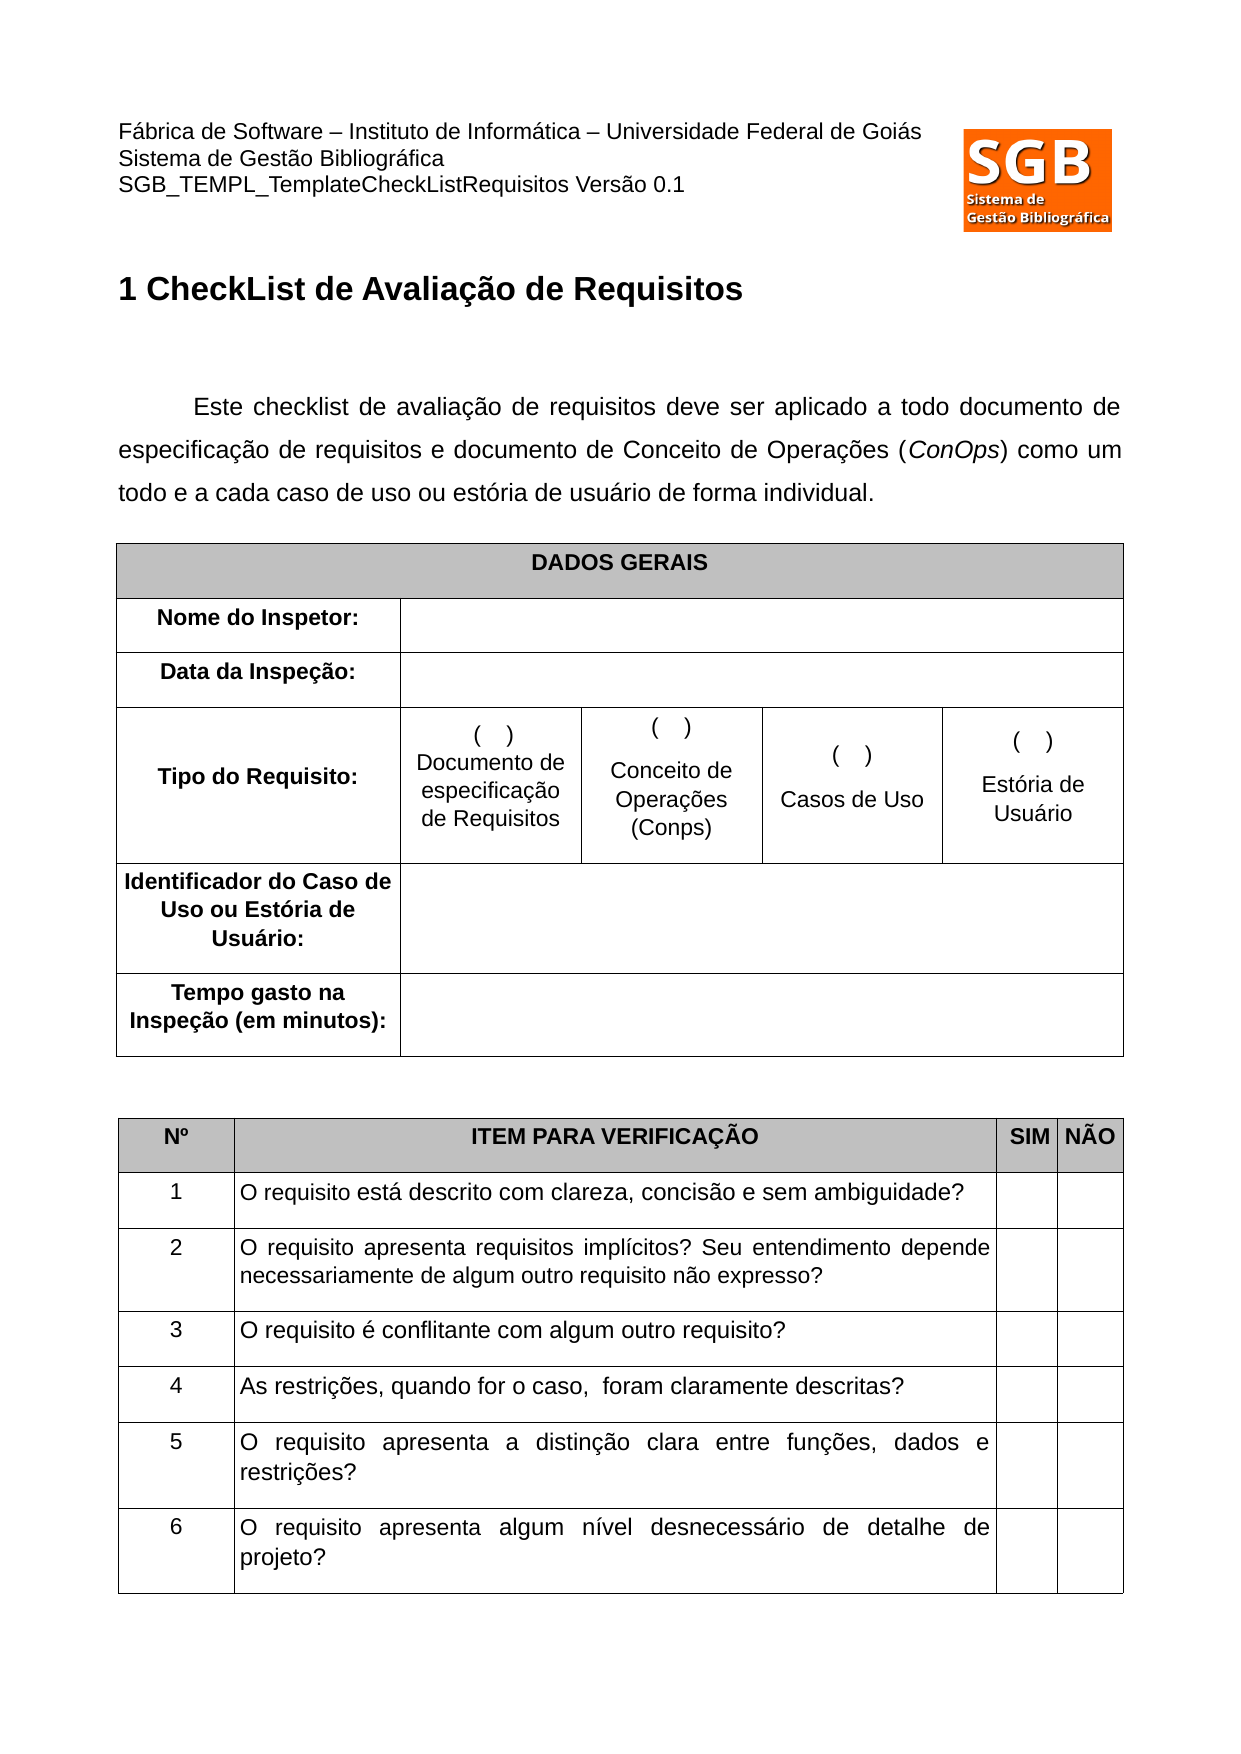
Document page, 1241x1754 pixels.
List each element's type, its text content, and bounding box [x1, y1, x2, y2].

table_cell [401, 653, 1123, 707]
table_cell [997, 1312, 1057, 1366]
table_cell [997, 1229, 1057, 1311]
table_cell ( ) Casos de Uso [763, 708, 942, 862]
table_cell [1058, 1423, 1123, 1507]
table_cell [997, 1509, 1057, 1593]
table_cell ( ) Documento de especificação de Requisitos [401, 708, 581, 862]
table_cell [1058, 1312, 1123, 1366]
table_cell Identificador do Caso de Uso ou Estória de Usuário: [117, 864, 400, 973]
table_cell [1058, 1509, 1123, 1593]
table_cell 6 [119, 1509, 234, 1593]
table_cell [997, 1367, 1057, 1422]
table_cell O requisito está descrito com clareza, concisão e sem ambiguidade? [235, 1173, 996, 1228]
table_cell [997, 1173, 1057, 1228]
table_cell As restrições, quando for o caso, foram claramente descritas? [235, 1367, 996, 1422]
table_cell [1058, 1367, 1123, 1422]
table_header NÃO [1058, 1119, 1123, 1172]
table_cell O requisito apresenta requisitos implícitos? Seu entendimento depende necessariamente de algum outro requisito não expresso? [235, 1229, 996, 1311]
table_cell ( ) Estória de Usuário [943, 708, 1123, 862]
table_cell 4 [119, 1367, 234, 1422]
table_cell [401, 974, 1123, 1056]
table_cell 5 [119, 1423, 234, 1507]
table_header DADOS GERAIS [117, 544, 1123, 598]
table_cell [1058, 1173, 1123, 1228]
table_cell Tempo gasto na Inspeção (em minutos): [117, 974, 400, 1056]
picture [963, 129, 1112, 232]
table_cell ( ) Conceito de Operações (Conps) [582, 708, 762, 862]
table_cell 2 [119, 1229, 234, 1311]
table_cell O requisito apresenta algum nível desnecessário de detalhe de projeto? [235, 1509, 996, 1593]
table_header Nº [119, 1119, 234, 1172]
table_cell [997, 1423, 1057, 1507]
table_cell 3 [119, 1312, 234, 1366]
subtitle 1 CheckList de Avaliação de Requisitos [118, 269, 1122, 308]
table_cell [401, 599, 1123, 652]
table_cell [401, 864, 1123, 973]
table_cell 1 [119, 1173, 234, 1228]
table_cell Tipo do Requisito: [117, 708, 400, 862]
table_cell Data da Inspeção: [117, 653, 400, 707]
table_header SIM [997, 1119, 1057, 1172]
text Este checklist de avaliação de requisitos deve ser aplicado a todo documento de especificação de requisitos e documento de Conceito de Operações (ConOps) como um todo e a cada caso de uso ou estória de usuário de forma individual. [118, 392, 1122, 507]
table_cell Nome do Inspetor: [117, 599, 400, 652]
table_cell [1058, 1229, 1123, 1311]
table_header ITEM PARA VERIFICAÇÃO [235, 1119, 996, 1172]
table_cell O requisito é conflitante com algum outro requisito? [235, 1312, 996, 1366]
table_cell O requisito apresenta a distinção clara entre funções, dados e restrições? [235, 1423, 996, 1507]
